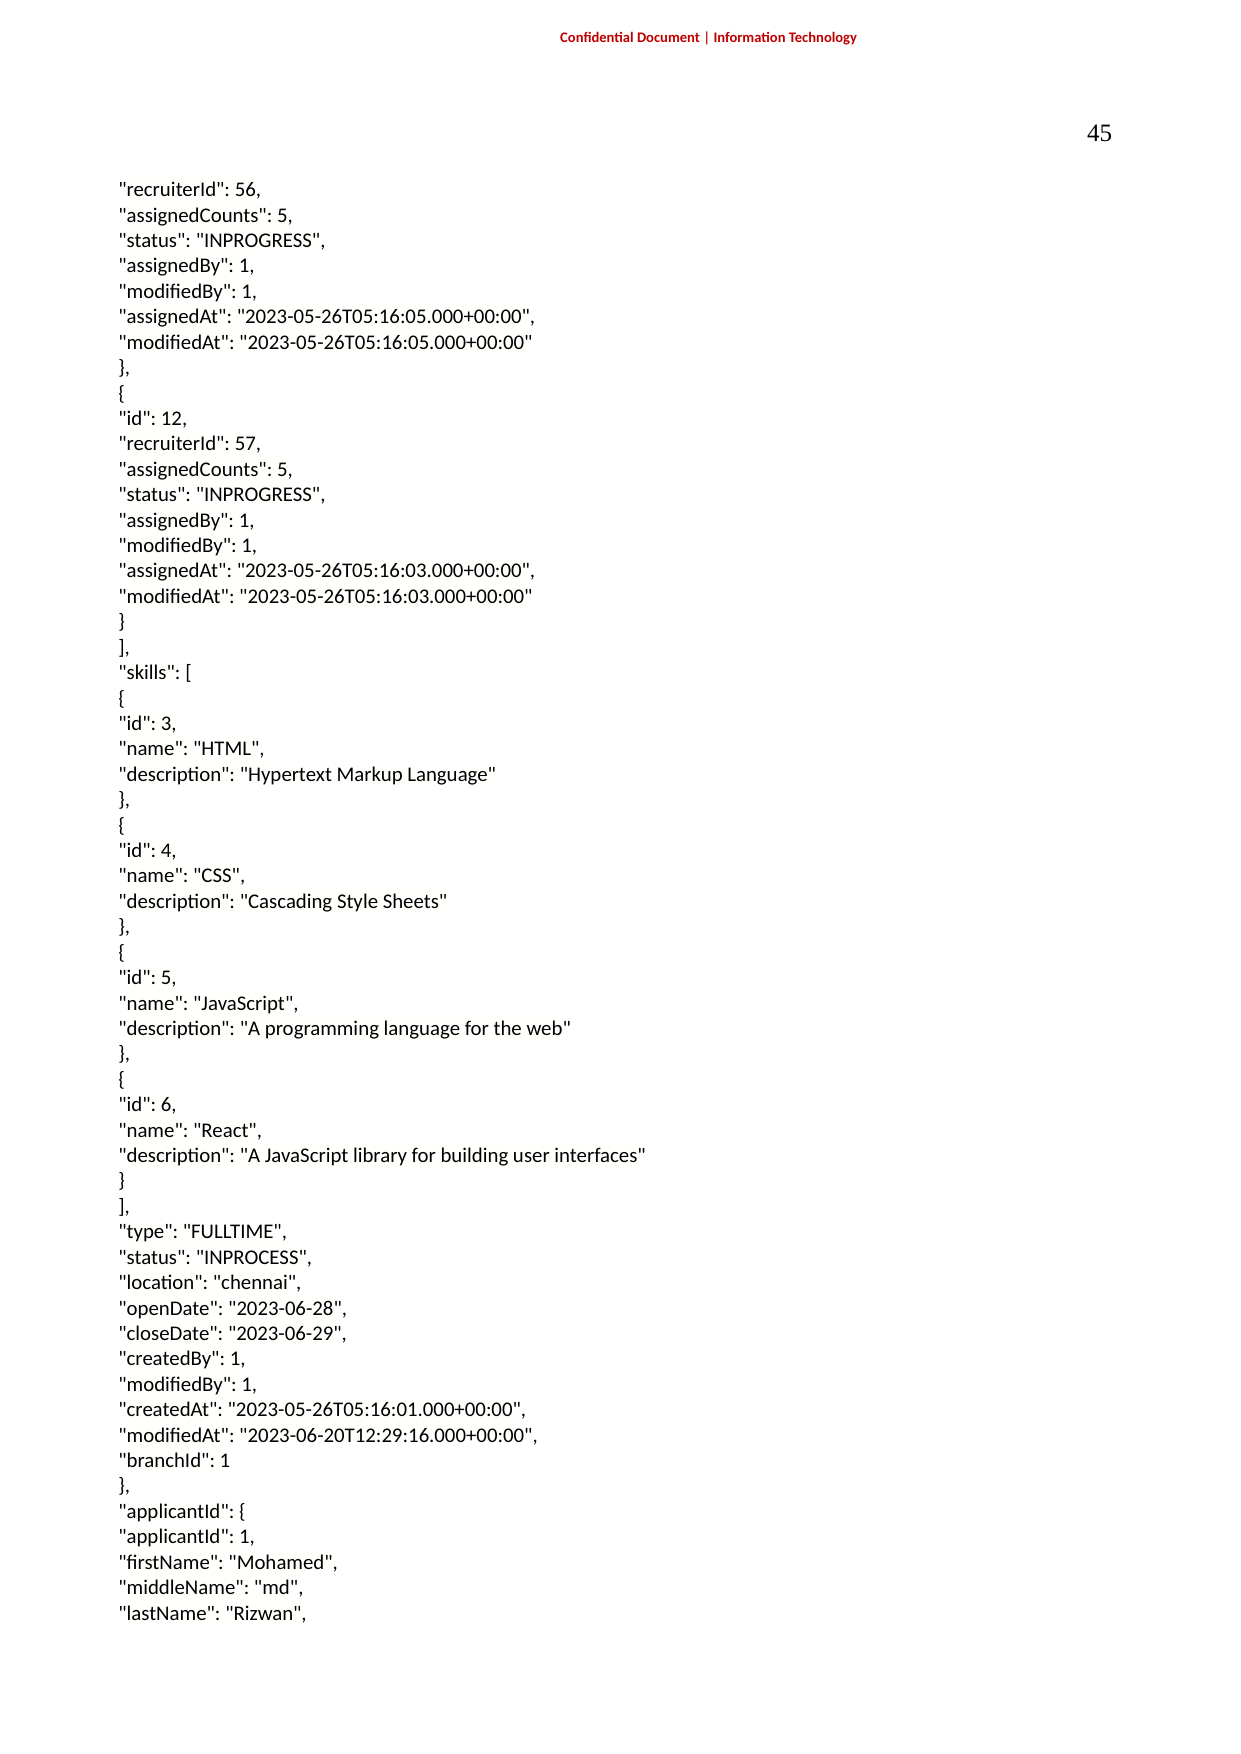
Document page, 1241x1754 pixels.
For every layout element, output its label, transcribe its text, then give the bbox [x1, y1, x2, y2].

text "description": "A JavaScript library for building user interfaces" [118, 1142, 1122, 1168]
text "assignedBy": 1, [118, 253, 1122, 278]
text "modifiedBy": 1, [118, 532, 1122, 558]
text }, [118, 786, 1122, 812]
text { [118, 1066, 1122, 1091]
text "status": "INPROCESS", [118, 1244, 1122, 1269]
text "id": 5, [118, 964, 1122, 990]
text "assignedCounts": 5, [118, 202, 1122, 227]
text "assignedAt": "2023-05-26T05:16:05.000+00:00", [118, 303, 1122, 329]
text } [118, 608, 1122, 634]
text "modifiedBy": 1, [118, 278, 1122, 303]
text "applicantId": 1, [118, 1523, 1122, 1549]
text "assignedAt": "2023-05-26T05:16:03.000+00:00", [118, 558, 1122, 583]
text { [118, 812, 1122, 837]
text { [118, 380, 1122, 405]
text "assignedBy": 1, [118, 507, 1122, 532]
text "createdBy": 1, [118, 1346, 1122, 1371]
text "modifiedAt": "2023-05-26T05:16:03.000+00:00" [118, 583, 1122, 608]
text "modifiedAt": "2023-05-26T05:16:05.000+00:00" [118, 329, 1122, 354]
text "name": "JavaScript", [118, 990, 1122, 1015]
text "status": "INPROGRESS", [118, 481, 1122, 507]
text ], [118, 1193, 1122, 1218]
text "assignedCounts": 5, [118, 456, 1122, 481]
text ], [118, 634, 1122, 659]
text "status": "INPROGRESS", [118, 227, 1122, 253]
text "openDate": "2023-06-28", [118, 1295, 1122, 1320]
text "id": 12, [118, 405, 1122, 431]
text "id": 4, [118, 837, 1122, 863]
text "modifiedAt": "2023-06-20T12:29:16.000+00:00", [118, 1422, 1122, 1447]
text "middleName": "md", [118, 1574, 1122, 1600]
text "id": 3, [118, 710, 1122, 736]
text "description": "A programming language for the web" [118, 1015, 1122, 1041]
text "name": "HTML", [118, 736, 1122, 761]
text { [118, 939, 1122, 964]
text "recruiterId": 57, [118, 431, 1122, 456]
text }, [118, 1473, 1122, 1498]
text "modifiedBy": 1, [118, 1371, 1122, 1396]
text "id": 6, [118, 1091, 1122, 1117]
text "type": "FULLTIME", [118, 1218, 1122, 1244]
text }, [118, 913, 1122, 939]
text "lastName": "Rizwan", [118, 1600, 1122, 1625]
text "applicantId": { [118, 1498, 1122, 1523]
text } [118, 1168, 1122, 1193]
text { [118, 685, 1122, 710]
text "description": "Cascading Style Sheets" [118, 888, 1122, 913]
text "location": "chennai", [118, 1269, 1122, 1295]
text "closeDate": "2023-06-29", [118, 1320, 1122, 1346]
text "description": "Hypertext Markup Language" [118, 761, 1122, 786]
text }, [118, 1041, 1122, 1066]
text "name": "React", [118, 1117, 1122, 1142]
text "recruiterId": 56, [118, 176, 1122, 202]
text "firstName": "Mohamed", [118, 1549, 1122, 1574]
text "branchId": 1 [118, 1447, 1122, 1473]
text "createdAt": "2023-05-26T05:16:01.000+00:00", [118, 1396, 1122, 1422]
text "name": "CSS", [118, 863, 1122, 888]
text }, [118, 354, 1122, 380]
text "skills": [ [118, 659, 1122, 685]
